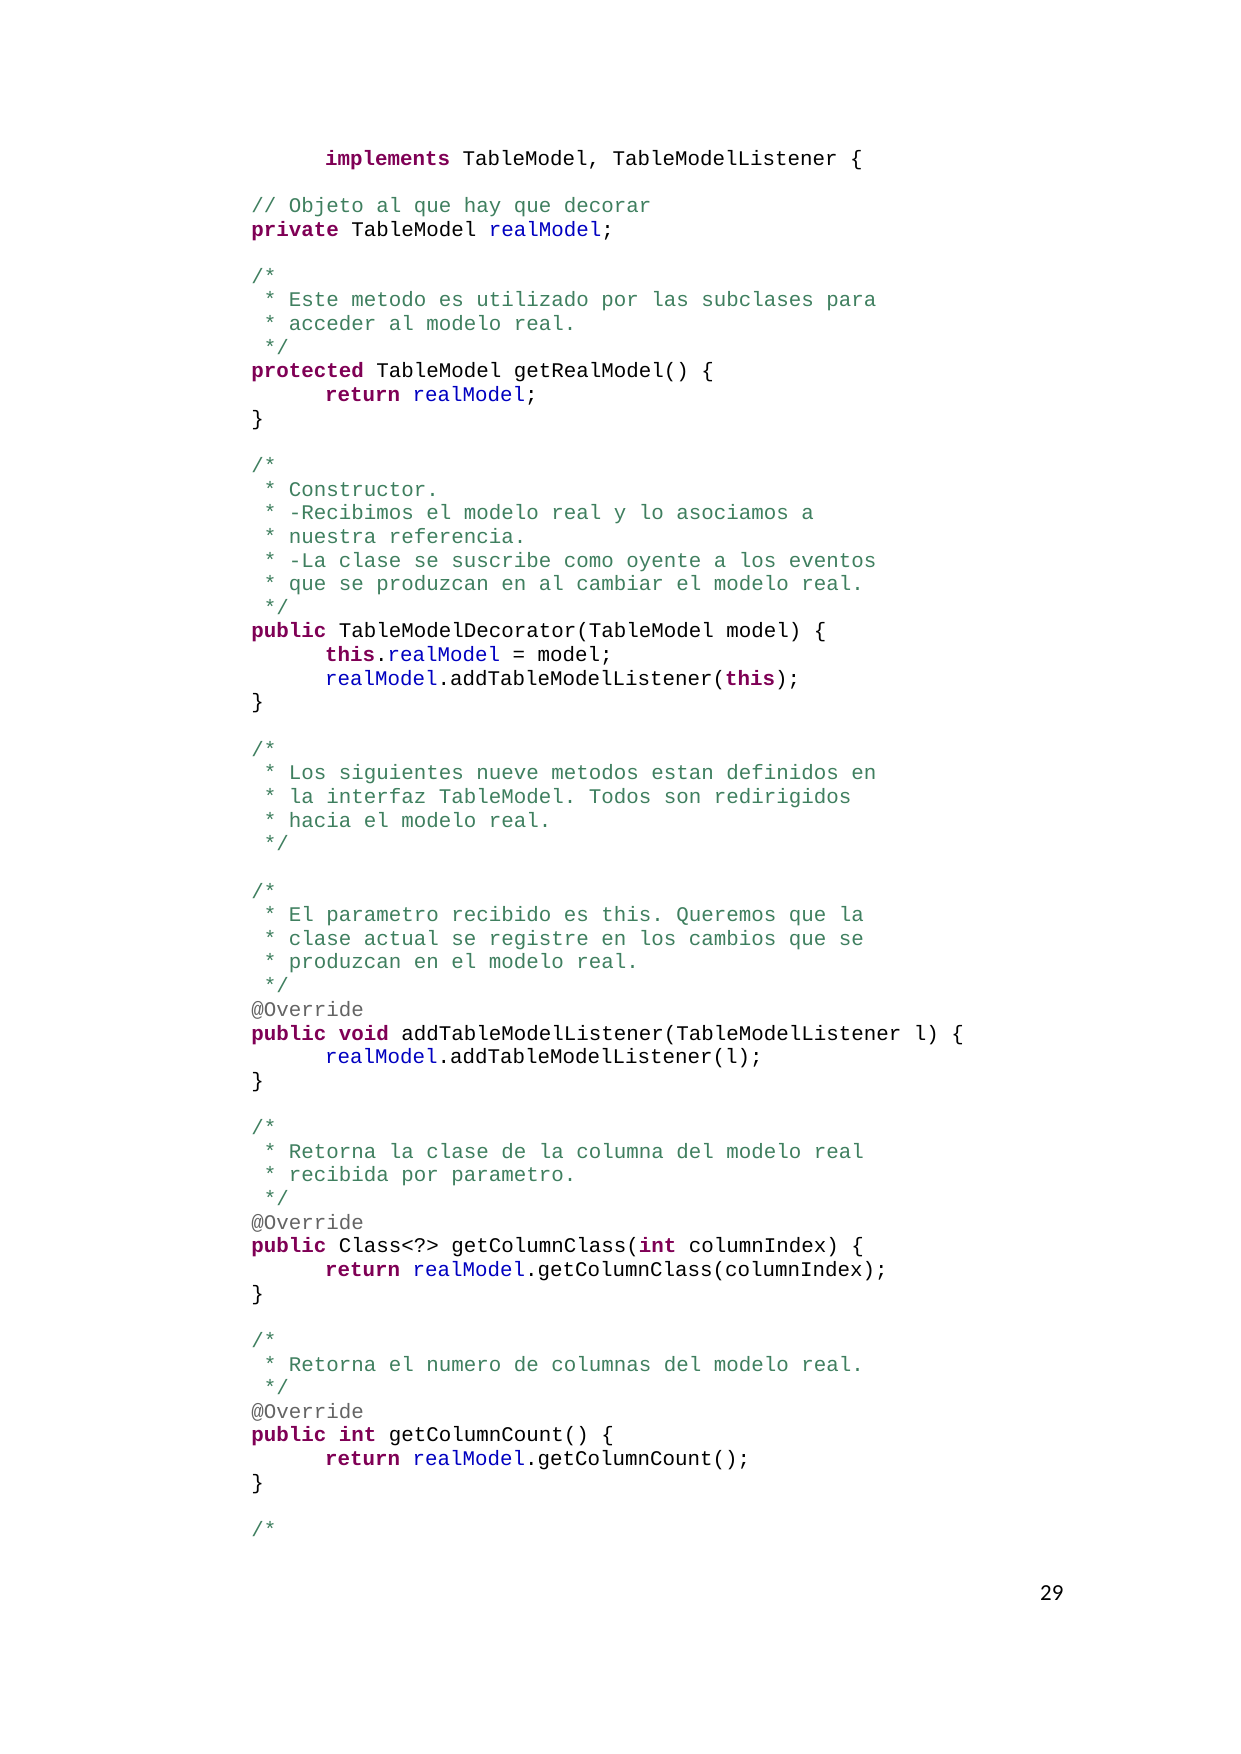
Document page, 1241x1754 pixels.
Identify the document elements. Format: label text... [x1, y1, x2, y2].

text */ [177, 597, 1063, 621]
text * clase actual se registre en los cambios que se [177, 928, 1063, 952]
text /* [177, 1330, 1063, 1353]
text * Retorna la clase de la columna del modelo real [177, 1141, 1063, 1164]
text public Class<?> getColumnClass(int columnIndex) { [177, 1235, 1063, 1259]
text */ [177, 1188, 1063, 1212]
text * -La clase se suscribe como oyente a los eventos [177, 549, 1063, 573]
text /* [177, 739, 1063, 762]
text protected TableModel getRealModel() { [177, 360, 1063, 384]
text * produzcan en el modelo real. [177, 952, 1063, 975]
text public int getColumnCount() { [177, 1424, 1063, 1448]
text * hacia el modelo real. [177, 810, 1063, 833]
text /* [177, 1117, 1063, 1141]
text // Objeto al que hay que decorar [177, 195, 1063, 218]
text * la interfaz TableModel. Todos son redirigidos [177, 786, 1063, 810]
text * Retorna el numero de columnas del modelo real. [177, 1353, 1063, 1377]
text * nuestra referencia. [177, 526, 1063, 549]
text * acceder al modelo real. [177, 313, 1063, 337]
text } [177, 1070, 1063, 1093]
text /* [177, 1519, 1063, 1543]
text @Override [177, 1212, 1063, 1235]
text } [177, 1283, 1063, 1306]
text return realModel; [177, 384, 1063, 408]
text } [177, 691, 1063, 715]
text realModel.addTableModelListener(this); [177, 668, 1063, 691]
text /* [177, 881, 1063, 904]
text return realModel.getColumnClass(columnIndex); [177, 1259, 1063, 1283]
text public void addTableModelListener(TableModelListener l) { [177, 1022, 1063, 1046]
text /* [177, 455, 1063, 479]
text */ [177, 1377, 1063, 1401]
text implements TableModel, TableModelListener { [177, 148, 1063, 171]
text public TableModelDecorator(TableModel model) { [177, 621, 1063, 644]
text */ [177, 833, 1063, 857]
text /* [177, 266, 1063, 289]
text * que se produzcan en al cambiar el modelo real. [177, 573, 1063, 597]
text * Constructor. [177, 479, 1063, 502]
text realModel.addTableModelListener(l); [177, 1046, 1063, 1070]
text * -Recibimos el modelo real y lo asociamos a [177, 502, 1063, 526]
text return realModel.getColumnCount(); [177, 1448, 1063, 1472]
text private TableModel realModel; [177, 218, 1063, 242]
text * El parametro recibido es this. Queremos que la [177, 904, 1063, 928]
text * Este metodo es utilizado por las subclases para [177, 289, 1063, 313]
text * recibida por parametro. [177, 1164, 1063, 1188]
text * Los siguientes nueve metodos estan definidos en [177, 762, 1063, 786]
text this.realModel = model; [177, 644, 1063, 668]
text @Override [177, 1401, 1063, 1424]
text */ [177, 975, 1063, 999]
text */ [177, 337, 1063, 360]
text } [177, 408, 1063, 431]
text } [177, 1472, 1063, 1495]
text @Override [177, 999, 1063, 1022]
